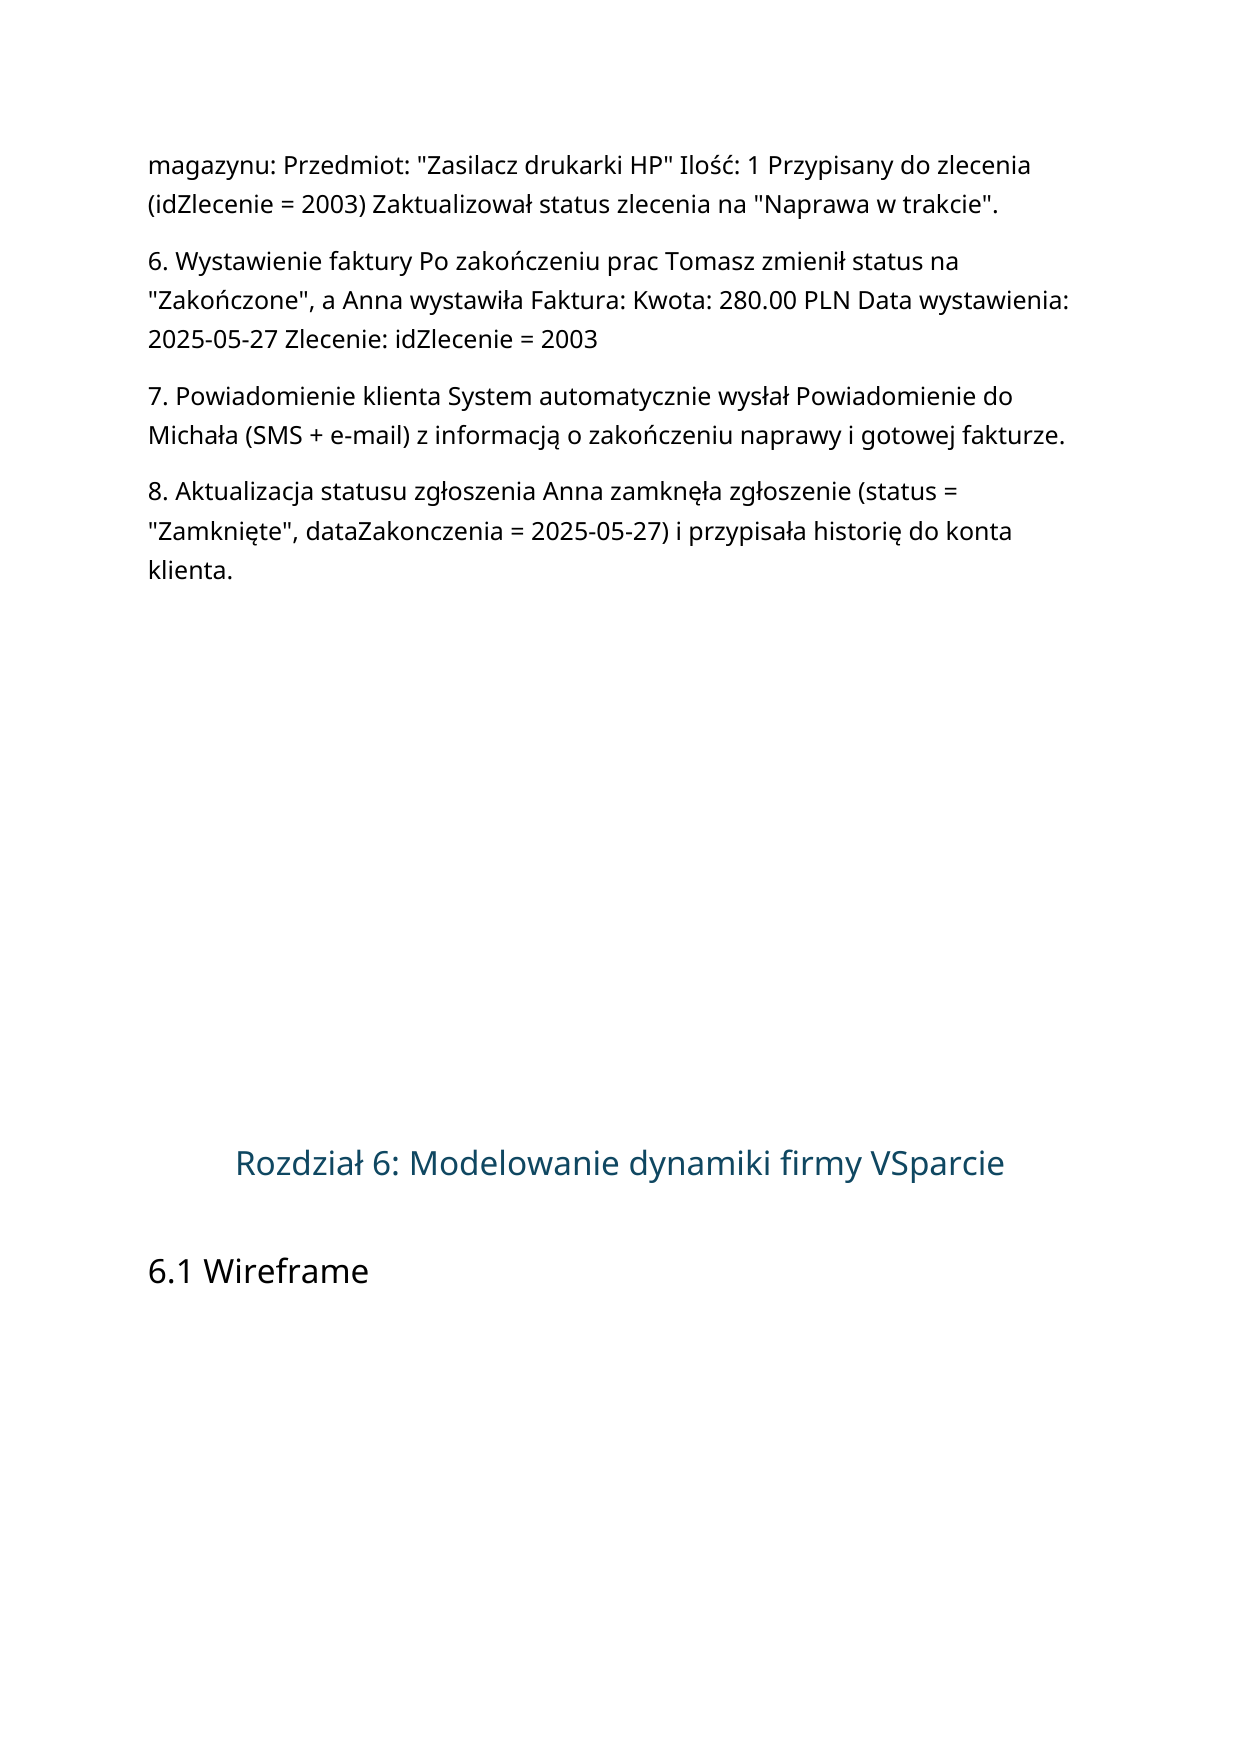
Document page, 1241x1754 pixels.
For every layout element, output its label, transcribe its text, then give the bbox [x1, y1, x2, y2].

text magazynu: Przedmiot: "Zasilacz drukarki HP" Ilość: 1 Przypisany do zlecenia (idZlecenie = 2003) Zaktualizował status zlecenia na "Naprawa w trakcie". [148, 148, 1093, 221]
subtitle Rozdział 6: Modelowanie dynamiki firmy VSparcie [148, 1139, 1093, 1185]
text 8. Aktualizacja statusu zgłoszenia Anna zamknęła zgłoszenie (status = "Zamknięte", dataZakonczenia = 2025-05-27) i przypisała historię do konta klienta. [148, 474, 1093, 587]
text 6.1 Wireframe [148, 1248, 1093, 1293]
text 6. Wystawienie faktury Po zakończeniu prac Tomasz zmienił status na "Zakończone", a Anna wystawiła Faktura: Kwota: 280.00 PLN Data wystawienia: 2025-05-27 Zlecenie: idZlecenie = 2003 [148, 243, 1093, 356]
text 7. Powiadomienie klienta System automatycznie wysłał Powiadomienie do Michała (SMS + e-mail) z informacją o zakończeniu naprawy i gotowej fakturze. [148, 378, 1093, 452]
